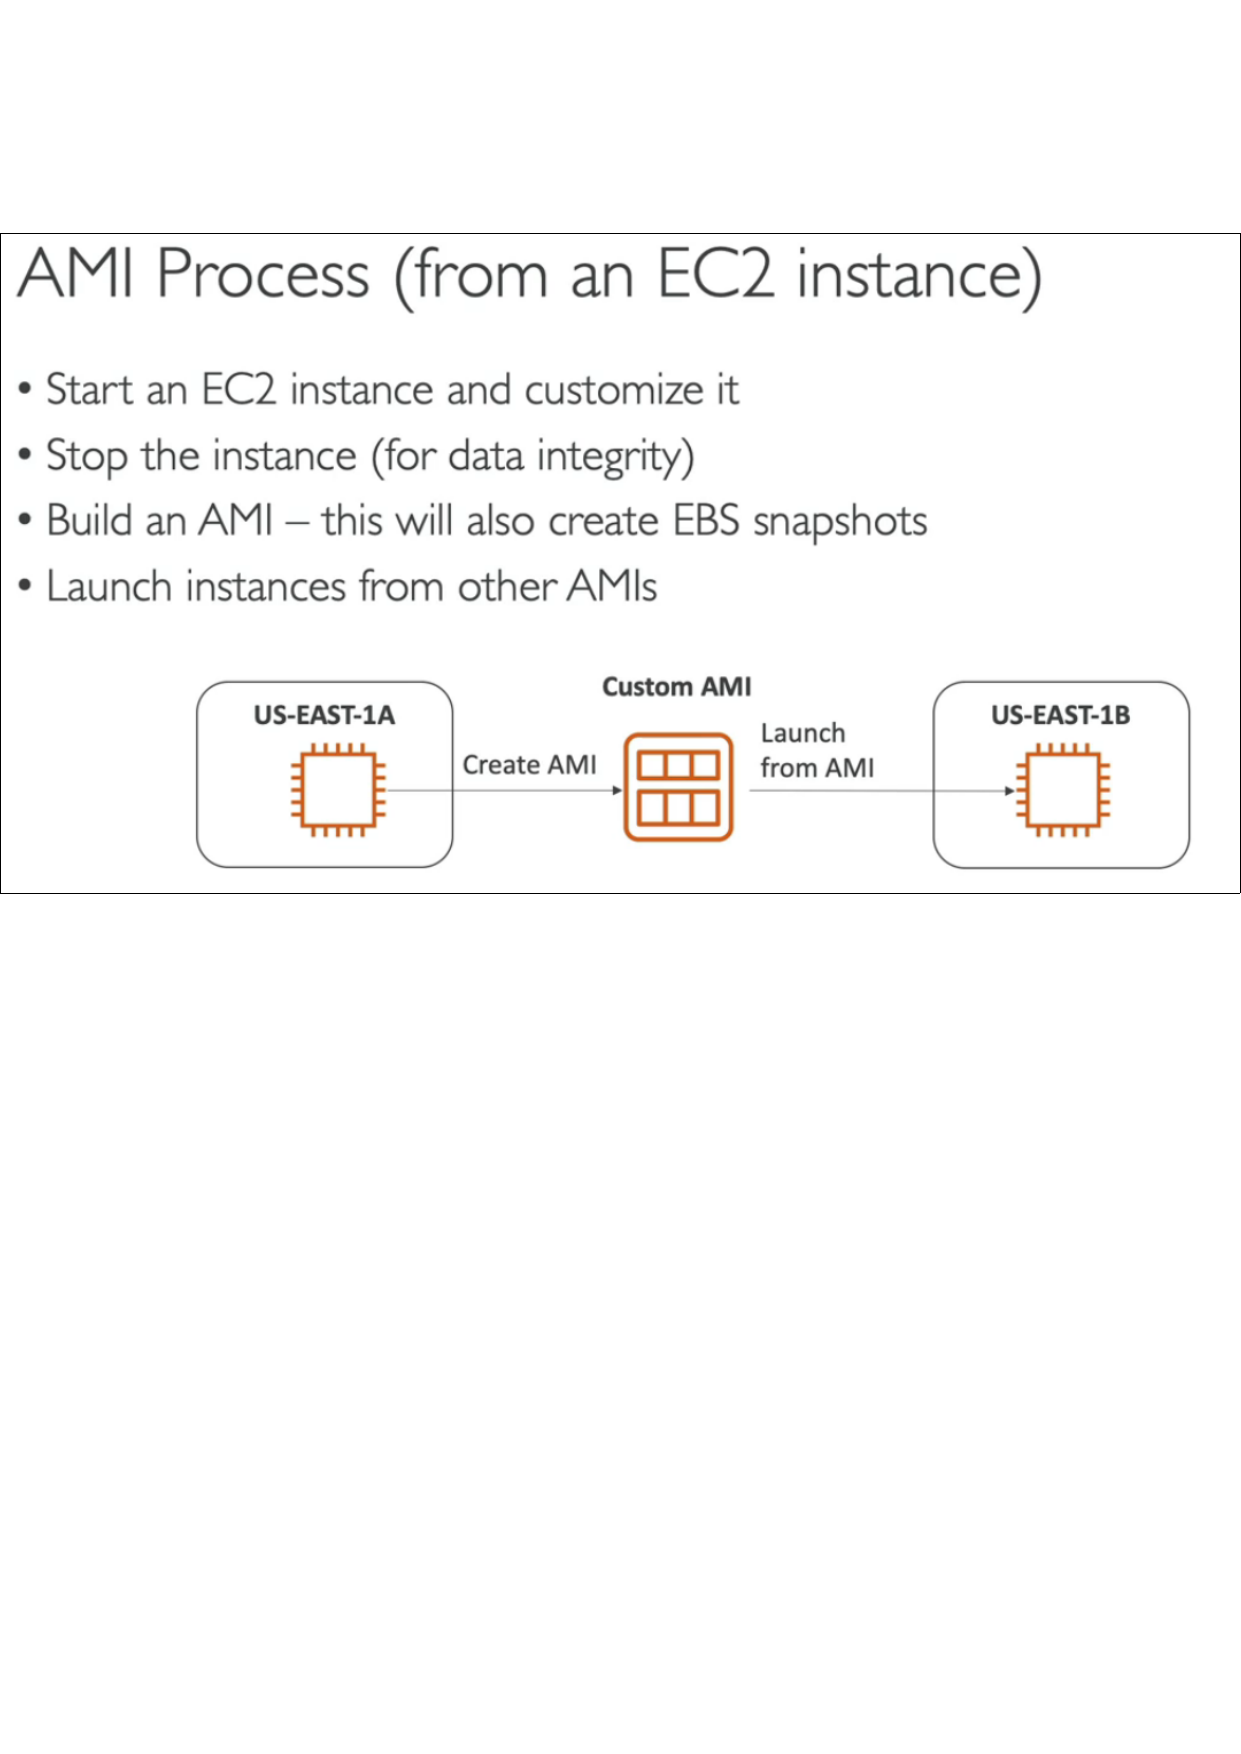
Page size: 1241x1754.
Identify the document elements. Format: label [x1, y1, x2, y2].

picture [3, 236, 1238, 890]
